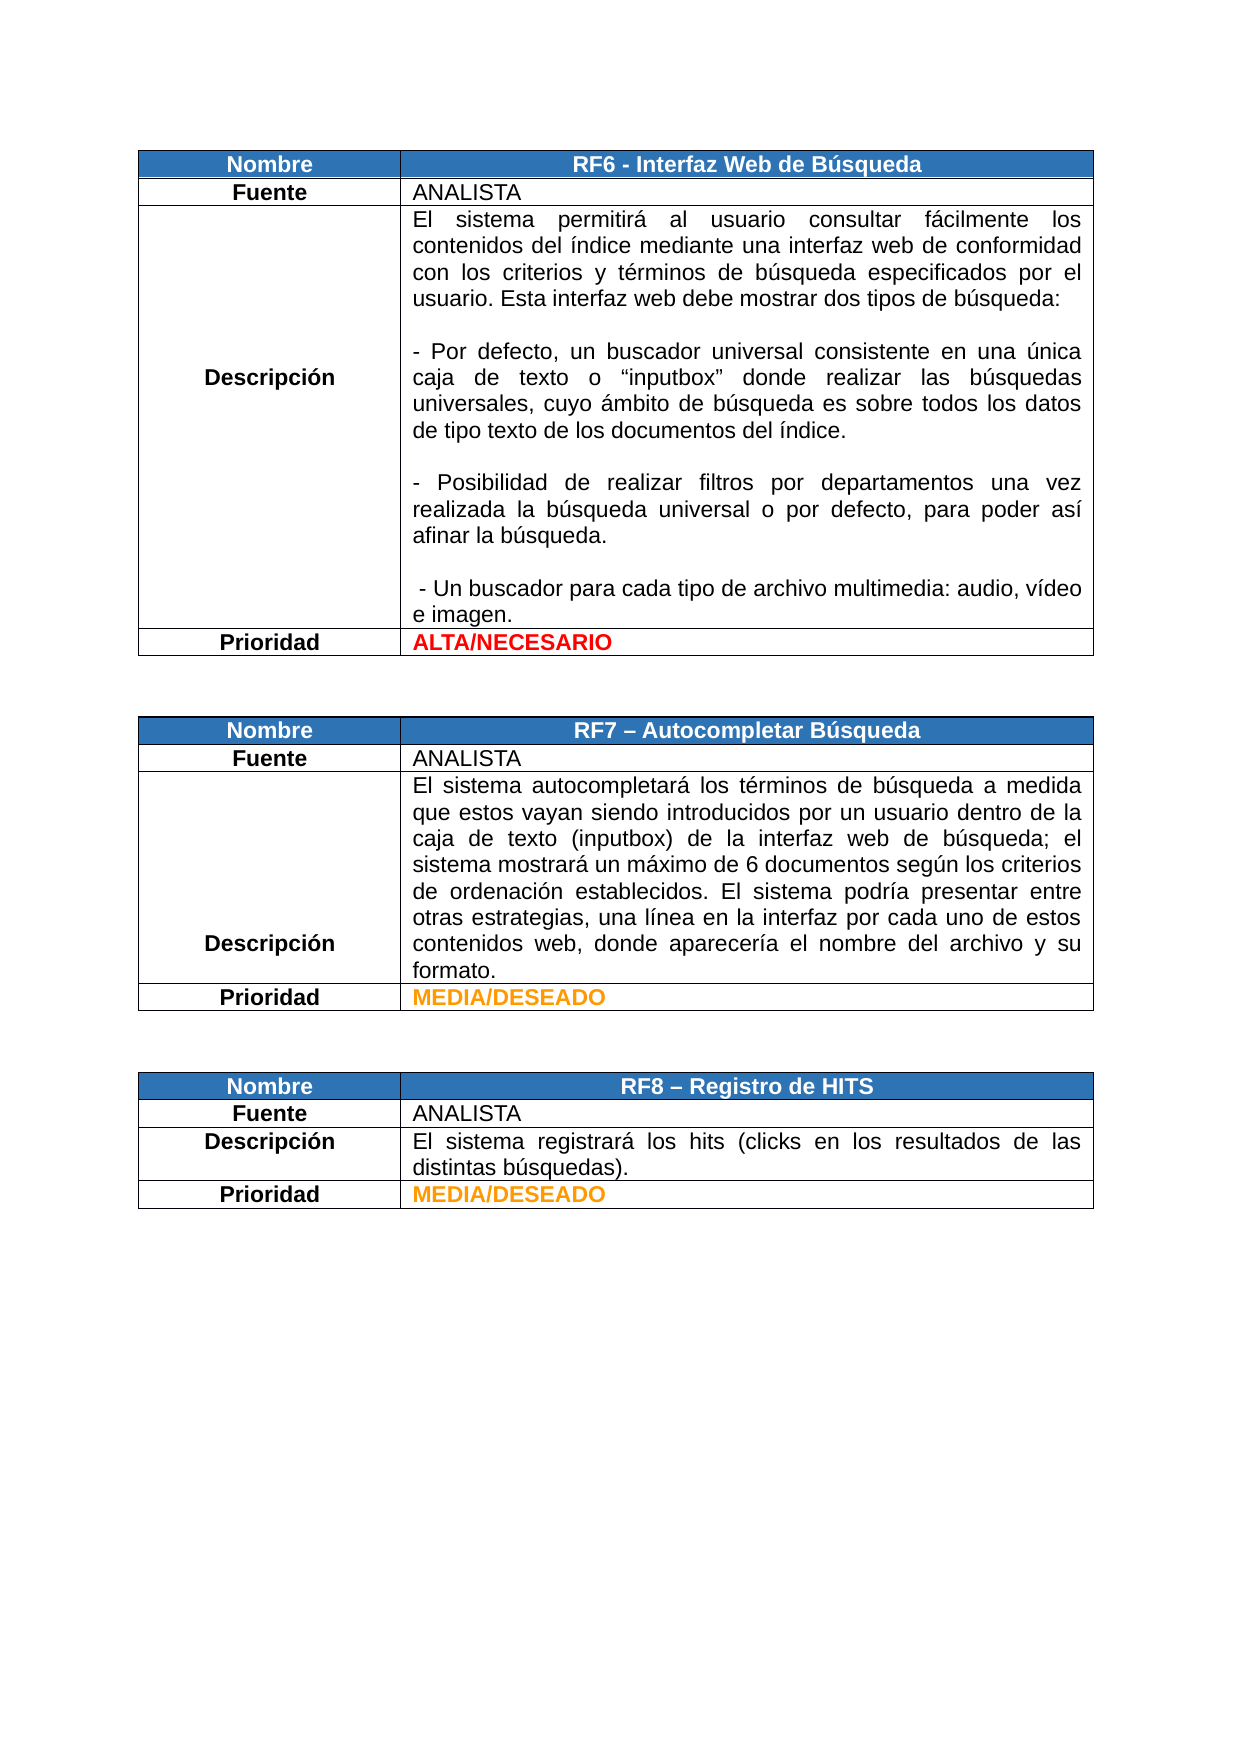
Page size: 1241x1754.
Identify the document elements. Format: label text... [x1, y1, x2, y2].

table_cell ALTA/NECESARIO [401, 629, 1093, 655]
table_header RF8 – Registro de HITS [401, 1073, 1093, 1099]
table_cell Fuente [139, 179, 400, 205]
table_cell El sistema autocompletará los términos de búsqueda a medida que estos vayan siendo introducidos por un usuario dentro de la caja de texto (inputbox) de la interfaz web de búsqueda; el sistema mostrará un máximo de 6 documentos según los criterios de ordenación establecidos. El sistema podría presentar entre otras estrategias, una línea en la interfaz por cada uno de estos contenidos web, donde aparecería el nombre del archivo y su formato. [401, 772, 1093, 983]
table_cell ANALISTA [401, 1100, 1093, 1127]
table_cell Descripción [139, 1128, 400, 1180]
table_cell Descripción [139, 772, 400, 983]
table_header Nombre [139, 151, 400, 177]
table_cell Prioridad [139, 629, 400, 655]
table_cell Descripción [139, 206, 400, 627]
table_cell MEDIA/DESEADO [401, 984, 1093, 1010]
table_cell El sistema registrará los hits (clicks en los resultados de las distintas búsquedas). [401, 1128, 1093, 1180]
table_cell ANALISTA [401, 745, 1093, 771]
table_header Nombre [139, 1073, 400, 1099]
table_header Nombre [139, 718, 400, 744]
table_cell Prioridad [139, 1181, 400, 1208]
table_cell MEDIA/DESEADO [401, 1181, 1093, 1208]
table_header RF6 - Interfaz Web de Búsqueda [401, 151, 1093, 177]
table_cell Prioridad [139, 984, 400, 1010]
table_header RF7 – Autocompletar Búsqueda [401, 718, 1093, 744]
table_cell ANALISTA [401, 179, 1093, 205]
table_cell Fuente [139, 1100, 400, 1127]
table_cell El sistema permitirá al usuario consultar fácilmente los contenidos del índice mediante una interfaz web de conformidad con los criterios y términos de búsqueda especificados por el usuario. Esta interfaz web debe mostrar dos tipos de búsqueda: - Por defecto, un buscador universal consistente en una única caja de texto o “inputbox” donde realizar las búsquedas universales, cuyo ámbito de búsqueda es sobre todos los datos de tipo texto de los documentos del índice. - Posibilidad de realizar filtros por departamentos una vez realizada la búsqueda universal o por defecto, para poder así afinar la búsqueda. - Un buscador para cada tipo de archivo multimedia: audio, vídeo e imagen. [401, 206, 1093, 627]
table_cell Fuente [139, 745, 400, 771]
